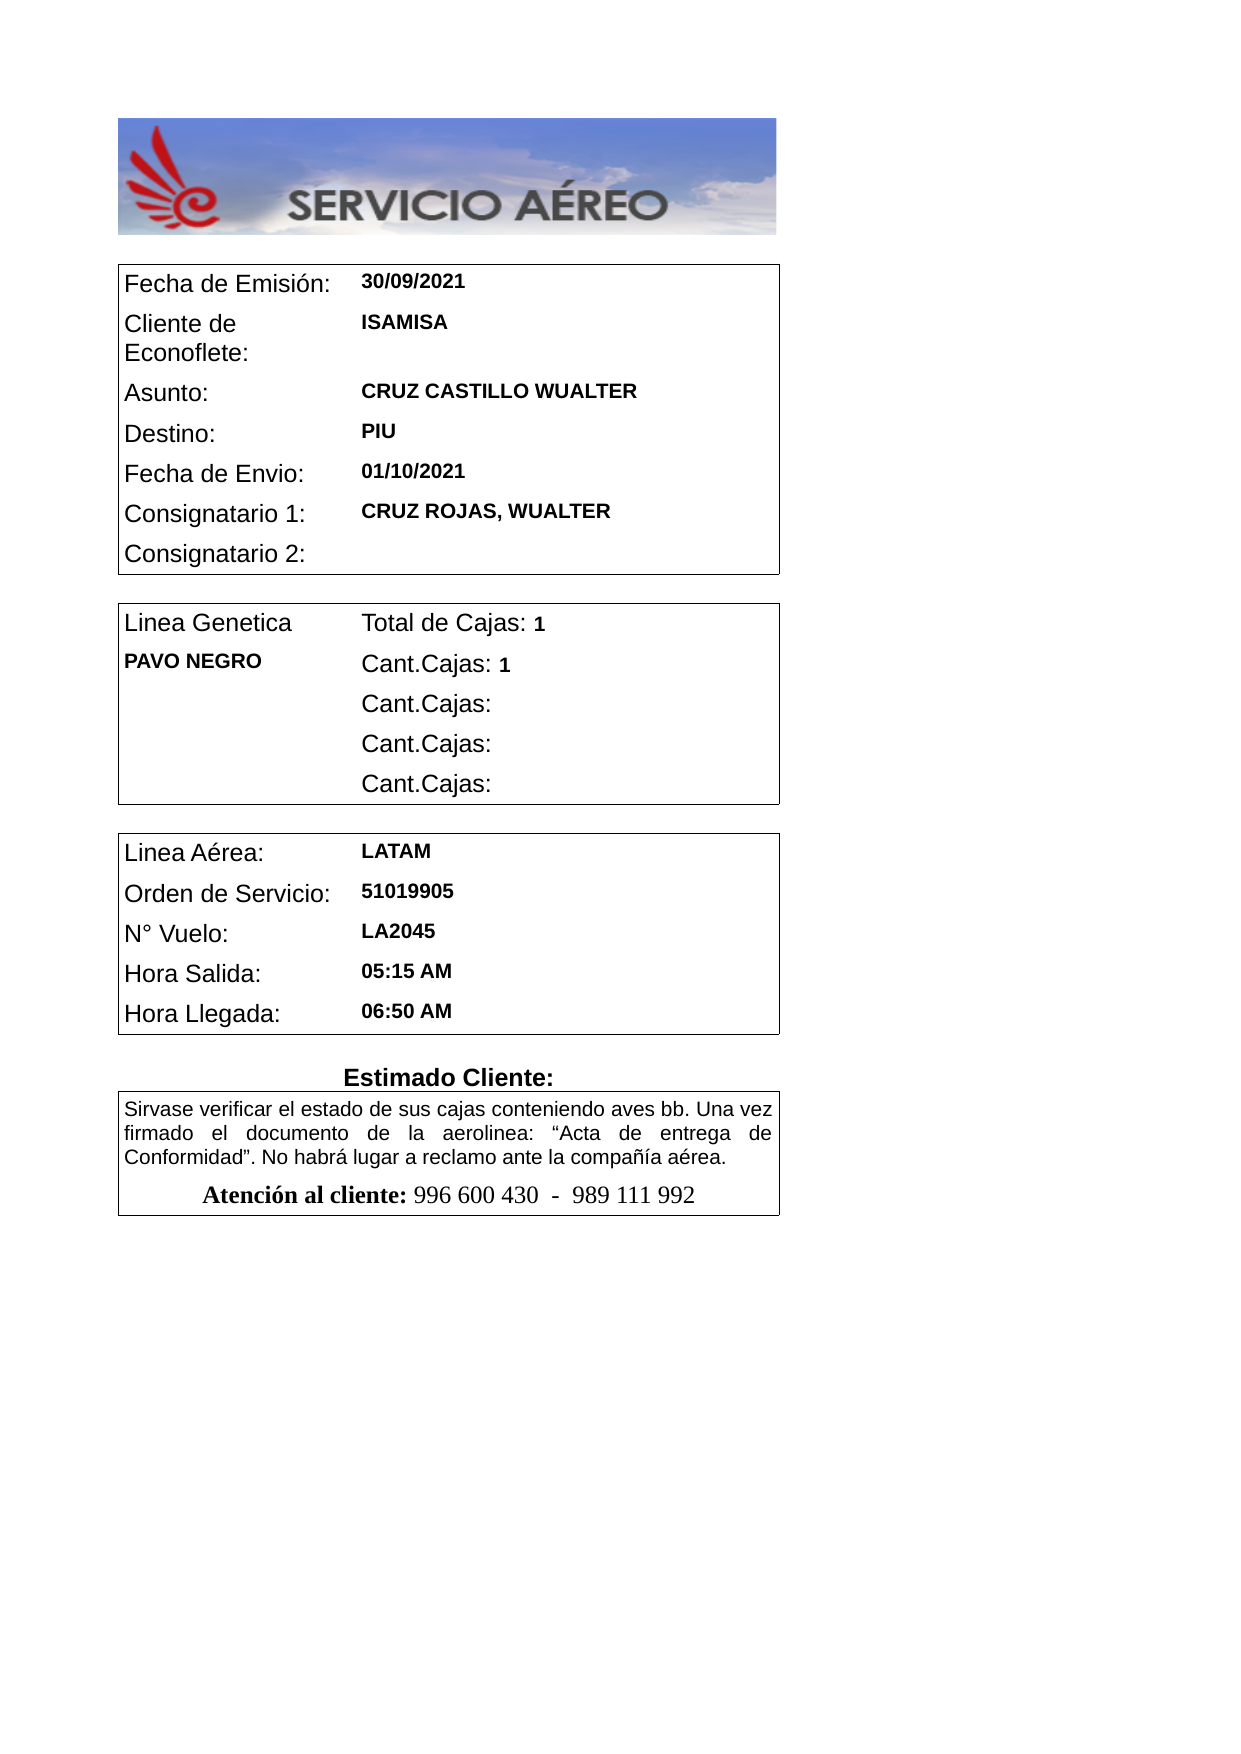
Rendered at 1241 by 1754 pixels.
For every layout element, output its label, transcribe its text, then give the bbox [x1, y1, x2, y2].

table_cell LA2045 [356, 913, 779, 953]
table_cell Consignatario 2: [119, 534, 356, 574]
table_header Fecha de Emisión: [119, 265, 356, 304]
table_cell ISAMISA [356, 304, 779, 373]
table_cell [356, 575, 779, 603]
table_cell [118, 575, 356, 603]
table_cell Sirvase verificar el estado de sus cajas conteniendo aves bb. Una vez firmado el documento de la aerolinea: “Acta de entrega de Conformidad”. No habrá lugar a reclamo ante la compañía aérea. [119, 1092, 779, 1175]
table_cell Fecha de Envio: [119, 453, 356, 493]
table_cell Hora Salida: [119, 953, 356, 993]
table_cell 51019905 [356, 873, 779, 913]
table_cell LATAM [356, 834, 779, 873]
table_cell PAVO NEGRO [119, 643, 356, 683]
table_cell Linea Aérea: [119, 834, 356, 873]
table_cell [118, 805, 356, 833]
table_cell 01/10/2021 [356, 453, 779, 493]
table_cell [356, 805, 779, 833]
table_cell Consignatario 1: [119, 493, 356, 533]
table_cell Total de Cajas: 1 [356, 604, 779, 643]
table_header 30/09/2021 [356, 265, 779, 304]
table_cell Cant.Cajas: 1 [356, 643, 779, 683]
table_cell Linea Genetica [119, 604, 356, 643]
table_cell [356, 534, 779, 574]
table_cell Cliente de Econoflete: [119, 304, 356, 373]
table_cell Orden de Servicio: [119, 873, 356, 913]
table_cell Asunto: [119, 373, 356, 413]
table_cell Cant.Cajas: [356, 683, 779, 723]
table_cell 06:50 AM [356, 994, 779, 1034]
table_cell PIU [356, 413, 779, 453]
table_cell [119, 683, 356, 723]
table_cell Destino: [119, 413, 356, 453]
picture [118, 118, 777, 235]
table_cell Hora Llegada: [119, 994, 356, 1034]
table_cell [119, 764, 356, 804]
table_cell N° Vuelo: [119, 913, 356, 953]
table_cell Estimado Cliente: [118, 1035, 779, 1091]
table_cell Atención al cliente: 996 600 430 - 989 111 992 [119, 1175, 779, 1215]
table_cell Cant.Cajas: [356, 764, 779, 804]
table_cell CRUZ ROJAS, WUALTER [356, 493, 779, 533]
table_cell 05:15 AM [356, 953, 779, 993]
table_cell [119, 723, 356, 763]
table_cell Cant.Cajas: [356, 723, 779, 763]
table_cell CRUZ CASTILLO WUALTER [356, 373, 779, 413]
